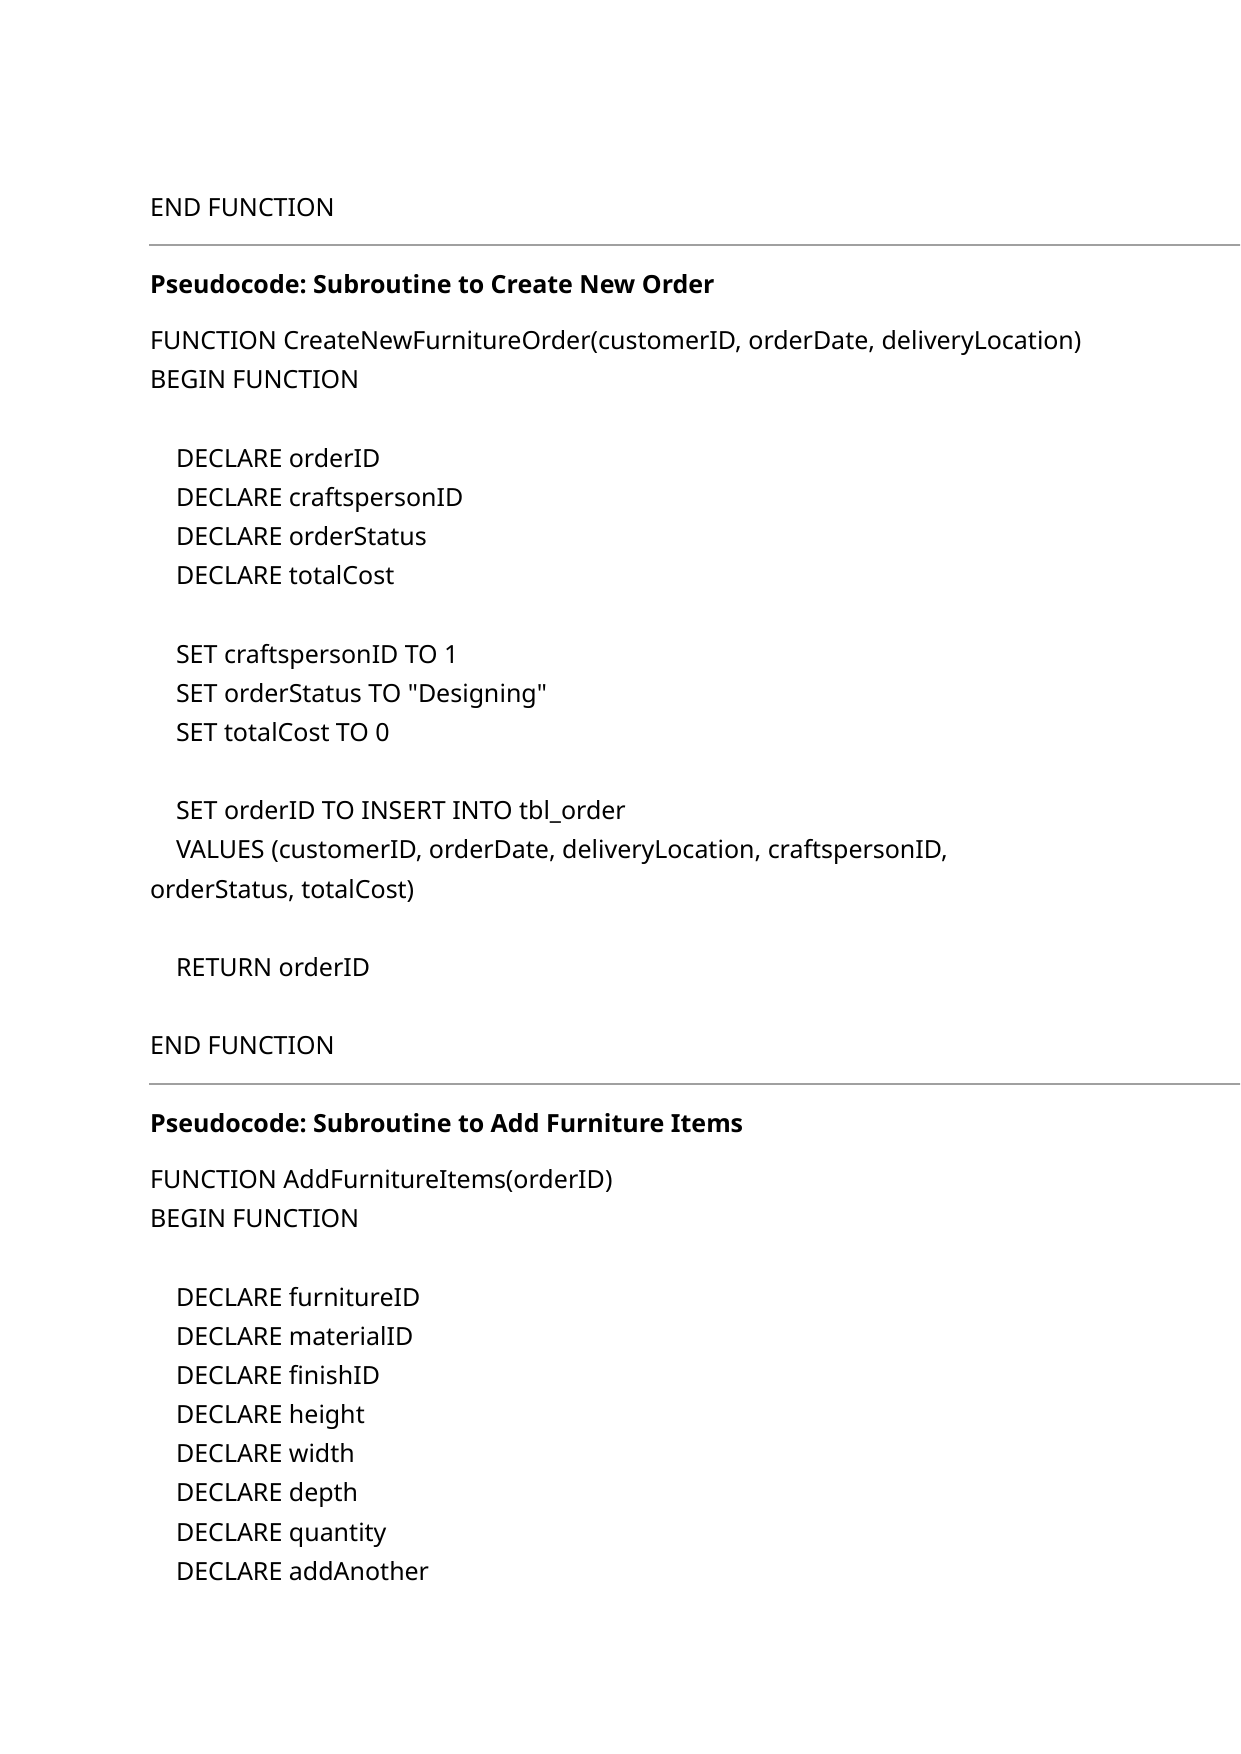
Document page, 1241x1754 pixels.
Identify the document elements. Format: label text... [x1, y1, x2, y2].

text FUNCTION CreateNewFurnitureOrder(customerID, orderDate, deliveryLocation) BEGIN FUNCTION DECLARE orderID DECLARE craftspersonID DECLARE orderStatus DECLARE totalCost SET craftspersonID TO 1 SET orderStatus TO "Designing" SET totalCost TO 0 SET orderID TO INSERT INTO tbl_order VALUES (customerID, orderDate, deliveryLocation, craftspersonID, orderStatus, totalCost) RETURN orderID END FUNCTION [150, 323, 1090, 1062]
text FUNCTION AddFurnitureItems(orderID) BEGIN FUNCTION DECLARE furnitureID DECLARE materialID DECLARE finishID DECLARE height DECLARE width DECLARE depth DECLARE quantity DECLARE addAnother [150, 1162, 1090, 1587]
text Pseudocode: Subroutine to Create New Order [150, 267, 1090, 301]
text END FUNCTION [150, 150, 1090, 223]
text Pseudocode: Subroutine to Add Furniture Items [150, 1106, 1090, 1140]
